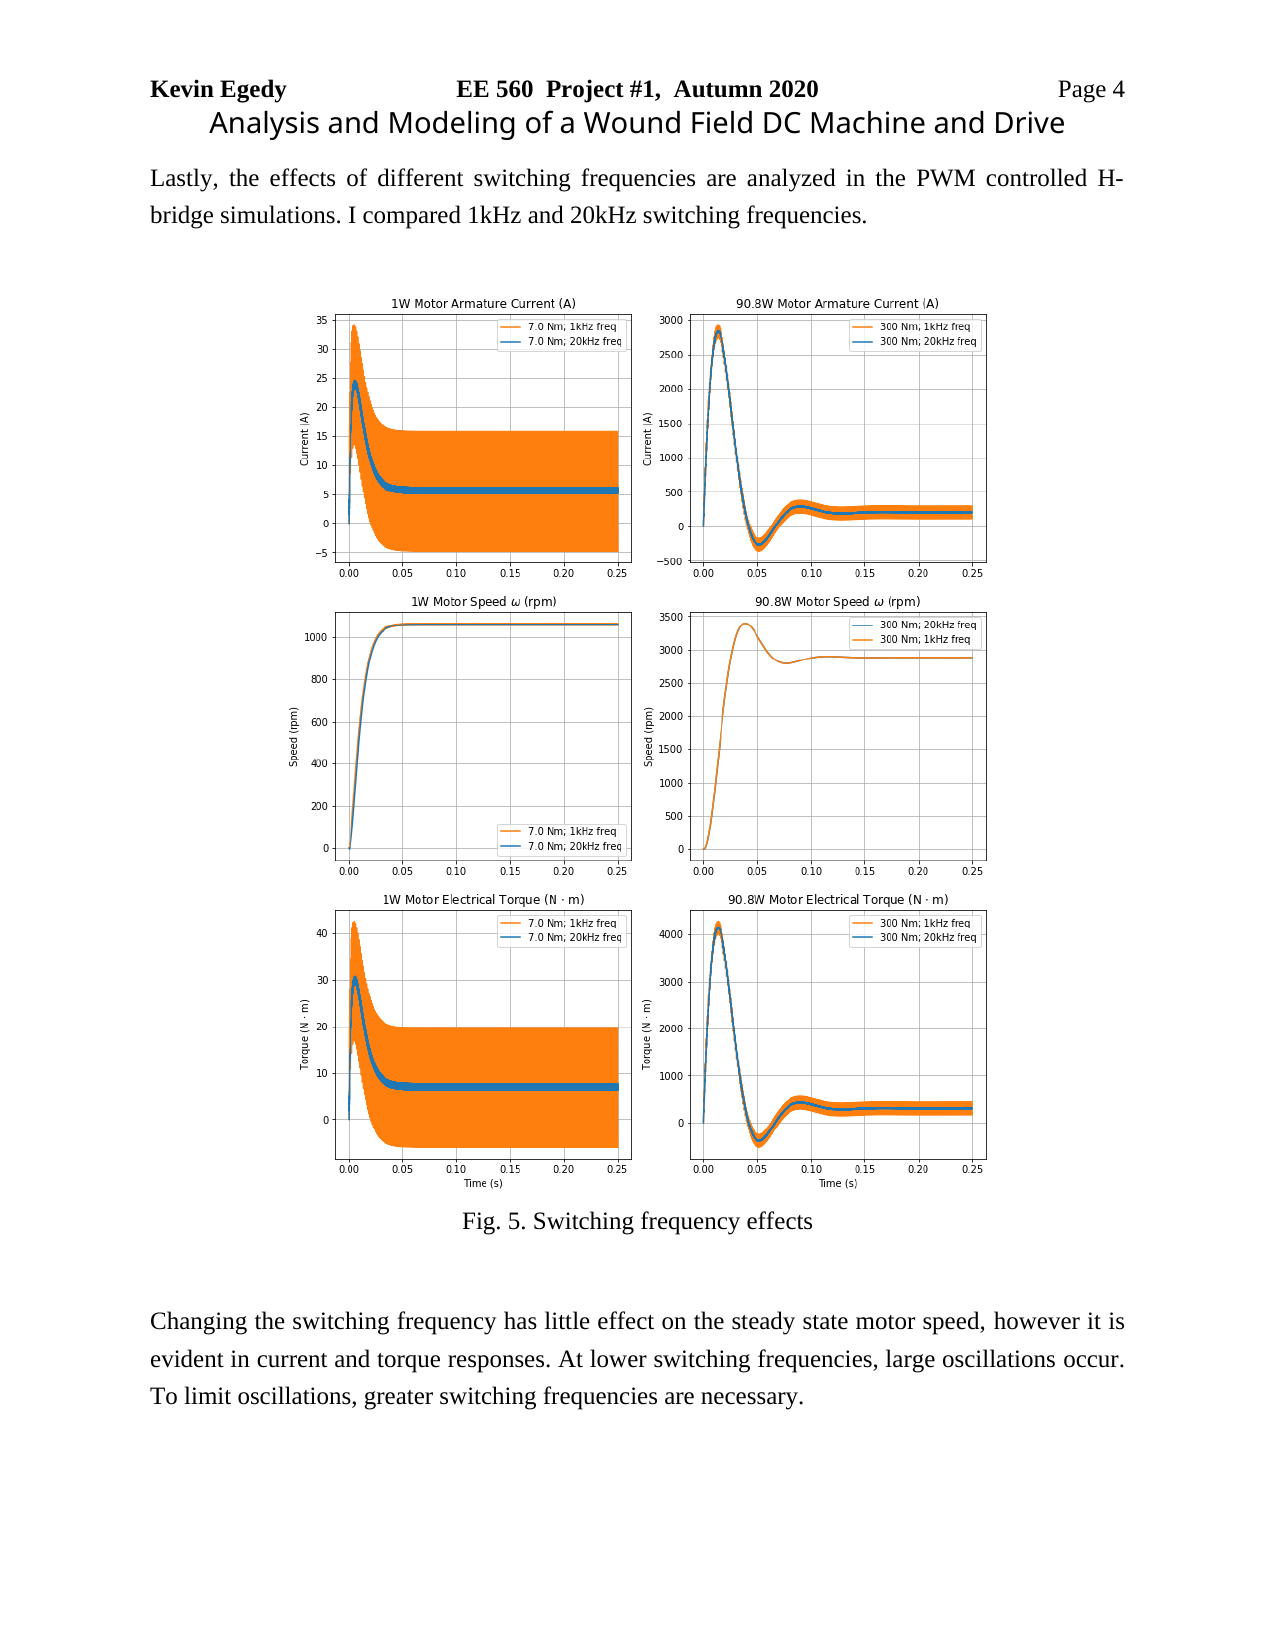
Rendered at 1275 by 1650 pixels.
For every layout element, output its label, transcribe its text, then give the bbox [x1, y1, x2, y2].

text Changing the switching frequency has little effect on the steady state motor speed, however it is evident in current and torque responses. At lower switching frequencies, large oscillations occur. To limit oscillations, greater switching frequencies are necessary. [150, 1298, 1125, 1410]
text Fig. 5. Switching frequency effects [150, 291, 1125, 1235]
text Lastly, the effects of different switching frequencies are analyzed in the PWM controlled H-bridge simulations. I compared 1kHz and 20kHz switching frequencies. [150, 154, 1125, 229]
picture [283, 291, 992, 1195]
